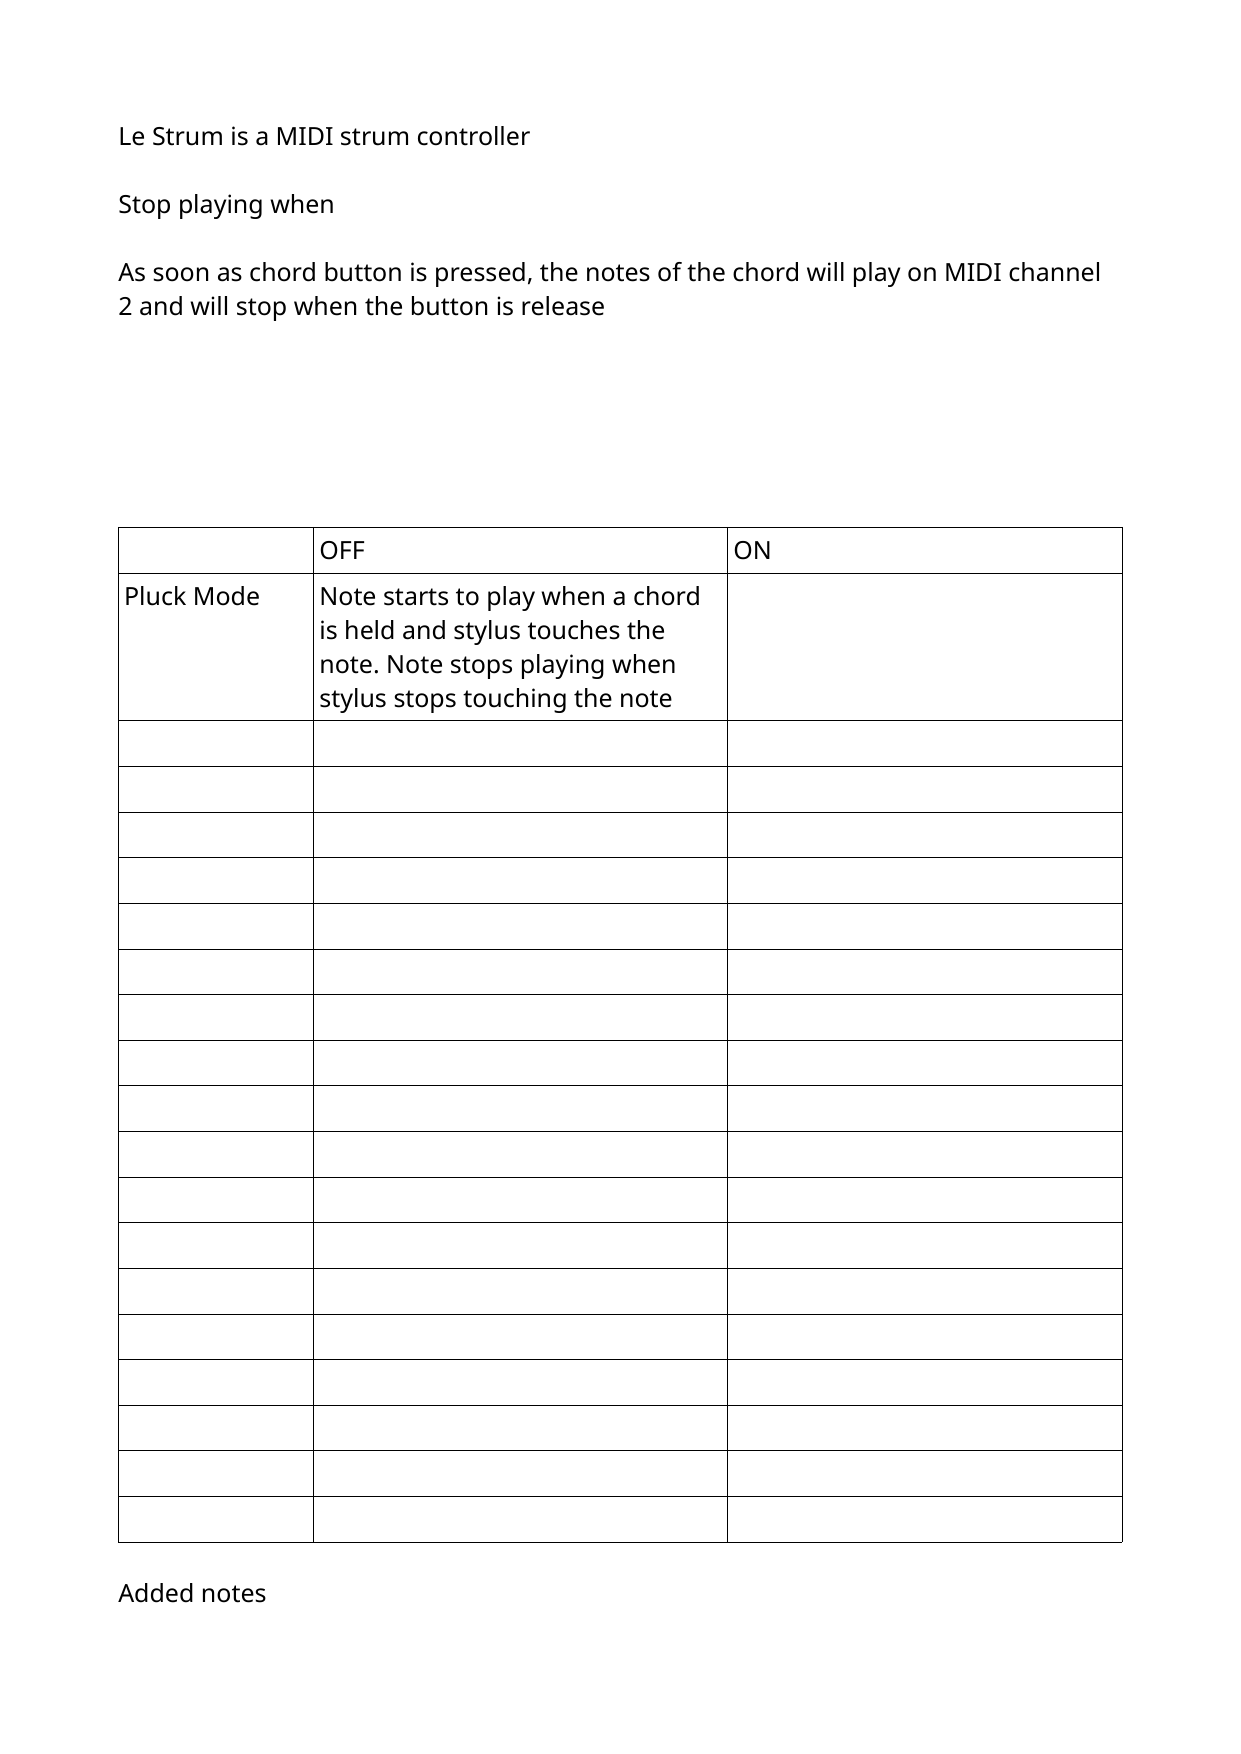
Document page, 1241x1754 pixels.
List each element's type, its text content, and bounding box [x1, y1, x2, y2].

text Le Strum is a MIDI strum controller [118, 118, 1122, 152]
table_cell [314, 858, 727, 903]
table_cell [314, 950, 727, 994]
table_cell [314, 995, 727, 1040]
table_cell [728, 721, 1122, 766]
table_cell [314, 1406, 727, 1450]
table_cell [728, 904, 1122, 948]
table_cell [119, 995, 313, 1040]
table_cell [728, 1451, 1122, 1496]
table_cell [119, 767, 313, 812]
text As soon as chord button is pressed, the notes of the chord will play on MIDI channel 2 and will stop when the button is release [118, 254, 1122, 322]
table_cell [314, 767, 727, 812]
table_cell [314, 1041, 727, 1085]
table_cell [728, 1132, 1122, 1177]
table_cell Pluck Mode [119, 574, 313, 720]
table_cell [119, 1315, 313, 1359]
table_cell [728, 1315, 1122, 1359]
table_cell [314, 1132, 727, 1177]
text Stop playing when [118, 186, 1122, 220]
table_cell [119, 721, 313, 766]
table_cell [728, 574, 1122, 720]
table_cell [119, 1497, 313, 1542]
table_cell [119, 813, 313, 857]
table_cell [119, 858, 313, 903]
table_cell [119, 1178, 313, 1222]
table_cell [314, 904, 727, 948]
table_cell [119, 1406, 313, 1450]
table_cell Note starts to play when a chord is held and stylus touches the note. Note stops playing when stylus stops touching the note [314, 574, 727, 720]
table_cell [728, 995, 1122, 1040]
table_cell [728, 767, 1122, 812]
text Added notes [118, 1576, 1122, 1610]
table_cell [314, 813, 727, 857]
table_cell [314, 1451, 727, 1496]
table_cell [119, 1086, 313, 1131]
table_cell [728, 1497, 1122, 1542]
table_cell [119, 1132, 313, 1177]
table_cell [728, 1360, 1122, 1405]
table_cell [728, 1269, 1122, 1313]
table_cell [728, 1086, 1122, 1131]
table_cell [728, 1178, 1122, 1222]
table_cell [314, 1269, 727, 1313]
table_cell [314, 721, 727, 766]
table_cell [728, 813, 1122, 857]
table_cell [314, 1360, 727, 1405]
table_cell [314, 1315, 727, 1359]
table_cell [119, 950, 313, 994]
table_cell [314, 1086, 727, 1131]
table_cell [728, 1406, 1122, 1450]
table_cell [119, 1269, 313, 1313]
table_cell [314, 1223, 727, 1268]
table_cell [728, 1223, 1122, 1268]
table_header [119, 528, 313, 572]
table_cell [728, 1041, 1122, 1085]
table_cell [119, 1041, 313, 1085]
table_header OFF [314, 528, 727, 572]
table_cell [314, 1497, 727, 1542]
table_cell [119, 1223, 313, 1268]
table_cell [119, 904, 313, 948]
table_cell [728, 858, 1122, 903]
table_cell [728, 950, 1122, 994]
table_cell [119, 1451, 313, 1496]
table_cell [314, 1178, 727, 1222]
table_cell [119, 1360, 313, 1405]
table_header ON [728, 528, 1122, 572]
